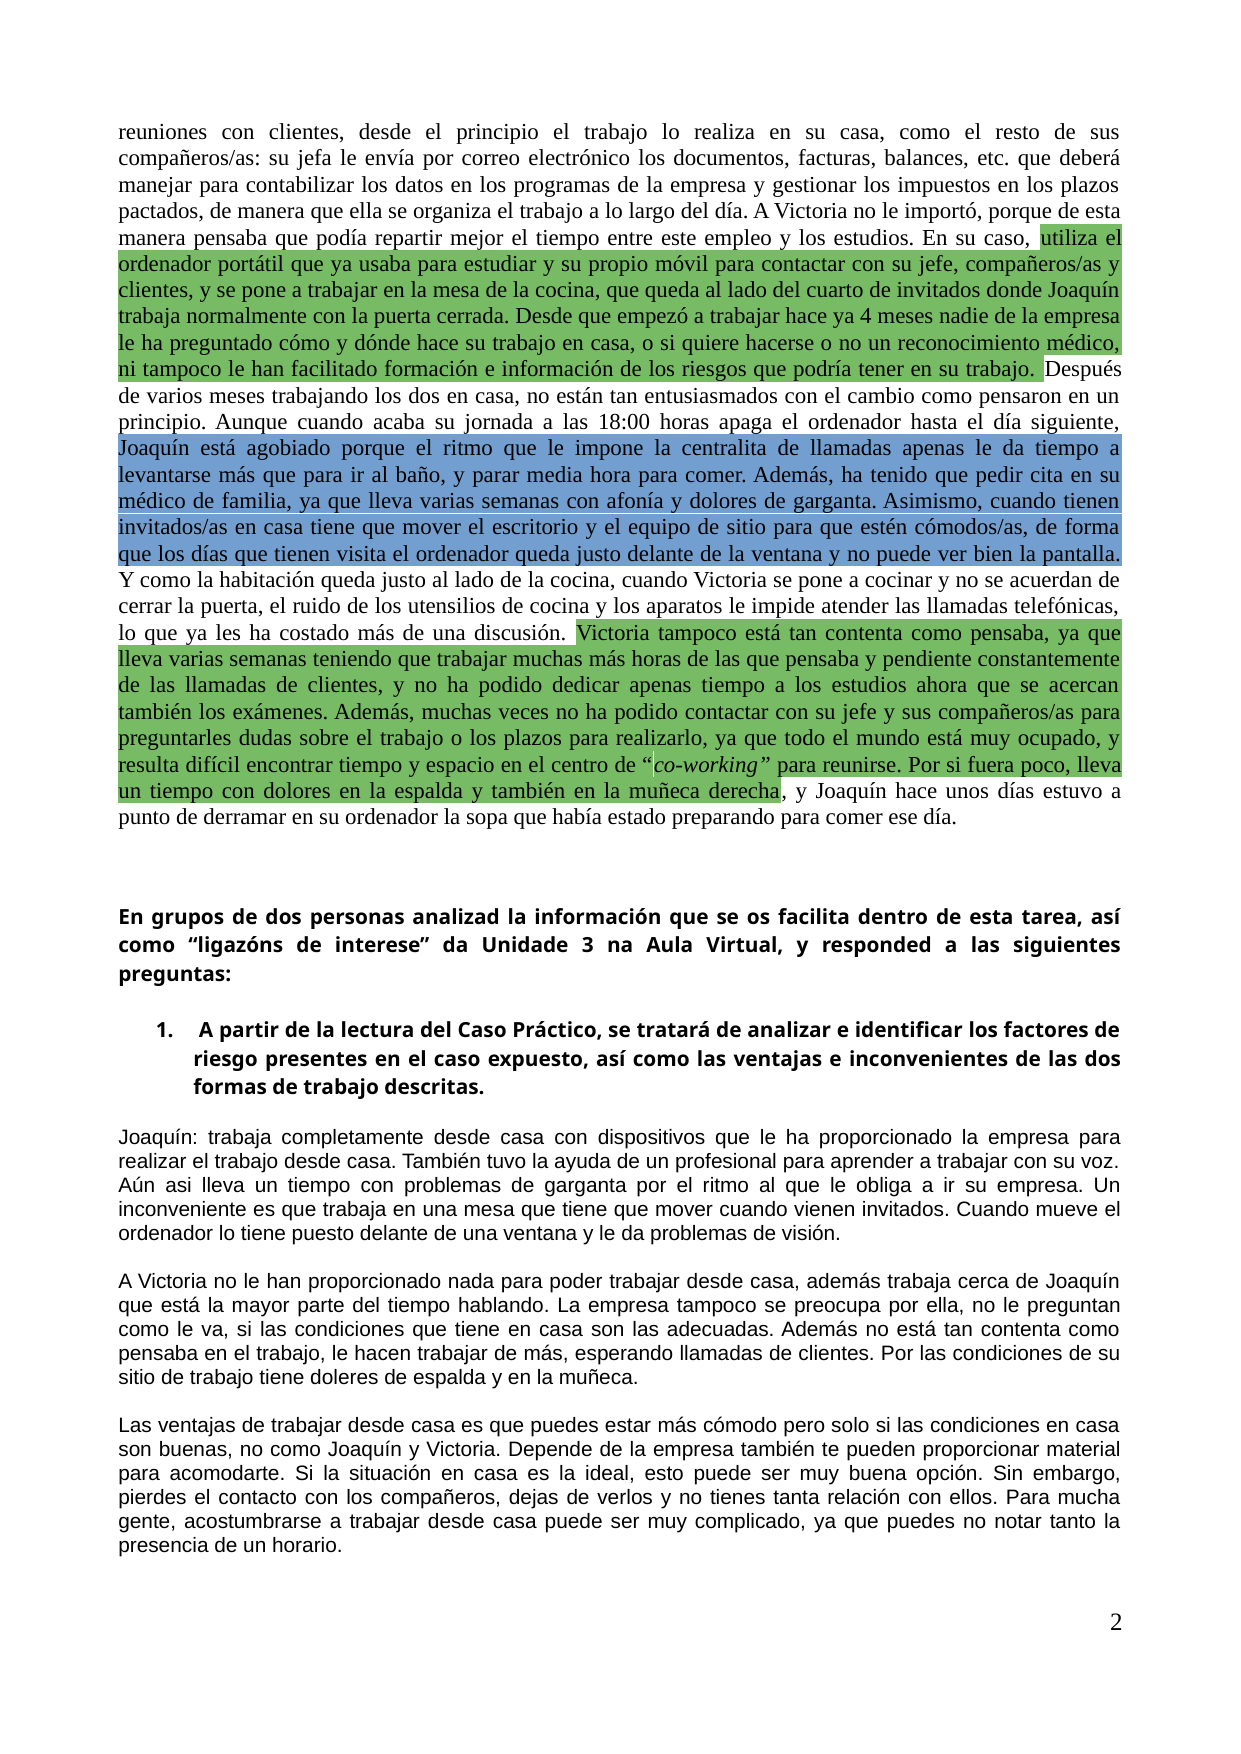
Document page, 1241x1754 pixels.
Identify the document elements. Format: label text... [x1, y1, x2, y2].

text En grupos de dos personas analizad la información que se os facilita dentro de esta tarea, así como “ligazóns de interese” da Unidade 3 na Aula Virtual, y responded a las siguientes preguntas: [118, 902, 1122, 987]
text A Victoria no le han proporcionado nada para poder trabajar desde casa, además trabaja cerca de Joaquín que está la mayor parte del tiempo hablando. La empresa tampoco se preocupa por ella, no le preguntan como le va, si las condiciones que tiene en casa son las adecuadas. Además no está tan contenta como pensaba en el trabajo, le hacen trabajar de más, esperando llamadas de clientes. Por las condiciones de su sitio de trabajo tiene doleres de espalda y en la muñeca. [118, 1269, 1122, 1389]
list A partir de la lectura del Caso Práctico, se tratará de analizar e identificar los factores de riesgo presentes en el caso expuesto, así como las ventajas e inconvenientes de las dos formas de trabajo descritas. [156, 1016, 1122, 1101]
text Joaquín: trabaja completamente desde casa con dispositivos que le ha proporcionado la empresa para realizar el trabajo desde casa. También tuvo la ayuda de un profesional para aprender a trabajar con su voz. Aún asi lleva un tiempo con problemas de garganta por el ritmo al que le obliga a ir su empresa. Un inconveniente es que trabaja en una mesa que tiene que mover cuando vienen invitados. Cuando mueve el ordenador lo tiene puesto delante de una ventana y le da problemas de visión. [118, 1125, 1122, 1245]
text reuniones con clientes, desde el principio el trabajo lo realiza en su casa, como el resto de sus compañeros/as: su jefa le envía por correo electrónico los documentos, facturas, balances, etc. que deberá manejar para contabilizar los datos en los programas de la empresa y gestionar los impuestos en los plazos pactados, de manera que ella se organiza el trabajo a lo largo del día. A Victoria no le importó, porque de esta manera pensaba que podía repartir mejor el tiempo entre este empleo y los estudios. En su caso, utiliza el ordenador portátil que ya usaba para estudiar y su propio móvil para contactar con su jefe, compañeros/as y clientes, y se pone a trabajar en la mesa de la cocina, que queda al lado del cuarto de invitados donde Joaquín trabaja normalmente con la puerta cerrada. Desde que empezó a trabajar hace ya 4 meses nadie de la empresa le ha preguntado cómo y dónde hace su trabajo en casa, o si quiere hacerse o no un reconocimiento médico, ni tampoco le han facilitado formación e información de los riesgos que podría tener en su trabajo. Después de varios meses trabajando los dos en casa, no están tan entusiasmados con el cambio como pensaron en un principio. Aunque cuando acaba su jornada a las 18:00 horas apaga el ordenador hasta el día siguiente, Joaquín está agobiado porque el ritmo que le impone la centralita de llamadas apenas le da tiempo a levantarse más que para ir al baño, y parar media hora para comer. Además, ha tenido que pedir cita en su médico de familia, ya que lleva varias semanas con afonía y dolores de garganta. Asimismo, cuando tienen invitados/as en casa tiene que mover el escritorio y el equipo de sitio para que estén cómodos/as, de forma que los días que tienen visita el ordenador queda justo delante de la ventana y no puede ver bien la pantalla. Y como la habitación queda justo al lado de la cocina, cuando Victoria se pone a cocinar y no se acuerdan de cerrar la puerta, el ruido de los utensilios de cocina y los aparatos le impide atender las llamadas telefónicas, lo que ya les ha costado más de una discusión. Victoria tampoco está tan contenta como pensaba, ya que lleva varias semanas teniendo que trabajar muchas más horas de las que pensaba y pendiente constantemente de las llamadas de clientes, y no ha podido dedicar apenas tiempo a los estudios ahora que se acercan también los exámenes. Además, muchas veces no ha podido contactar con su jefe y sus compañeros/as para preguntarles dudas sobre el trabajo o los plazos para realizarlo, ya que todo el mundo está muy ocupado, y resulta difícil encontrar tiempo y espacio en el centro de “co-working” para reunirse. Por si fuera poco, lleva un tiempo con dolores en la espalda y también en la muñeca derecha, y Joaquín hace unos días estuvo a punto de derramar en su ordenador la sopa que había estado preparando para comer ese día. [118, 118, 1122, 830]
text Las ventajas de trabajar desde casa es que puedes estar más cómodo pero solo si las condiciones en casa son buenas, no como Joaquín y Victoria. Depende de la empresa también te pueden proporcionar material para acomodarte. Si la situación en casa es la ideal, esto puede ser muy buena opción. Sin embargo, pierdes el contacto con los compañeros, dejas de verlos y no tienes tanta relación con ellos. Para mucha gente, acostumbrarse a trabajar desde casa puede ser muy complicado, ya que puedes no notar tanto la presencia de un horario. [118, 1413, 1122, 1556]
